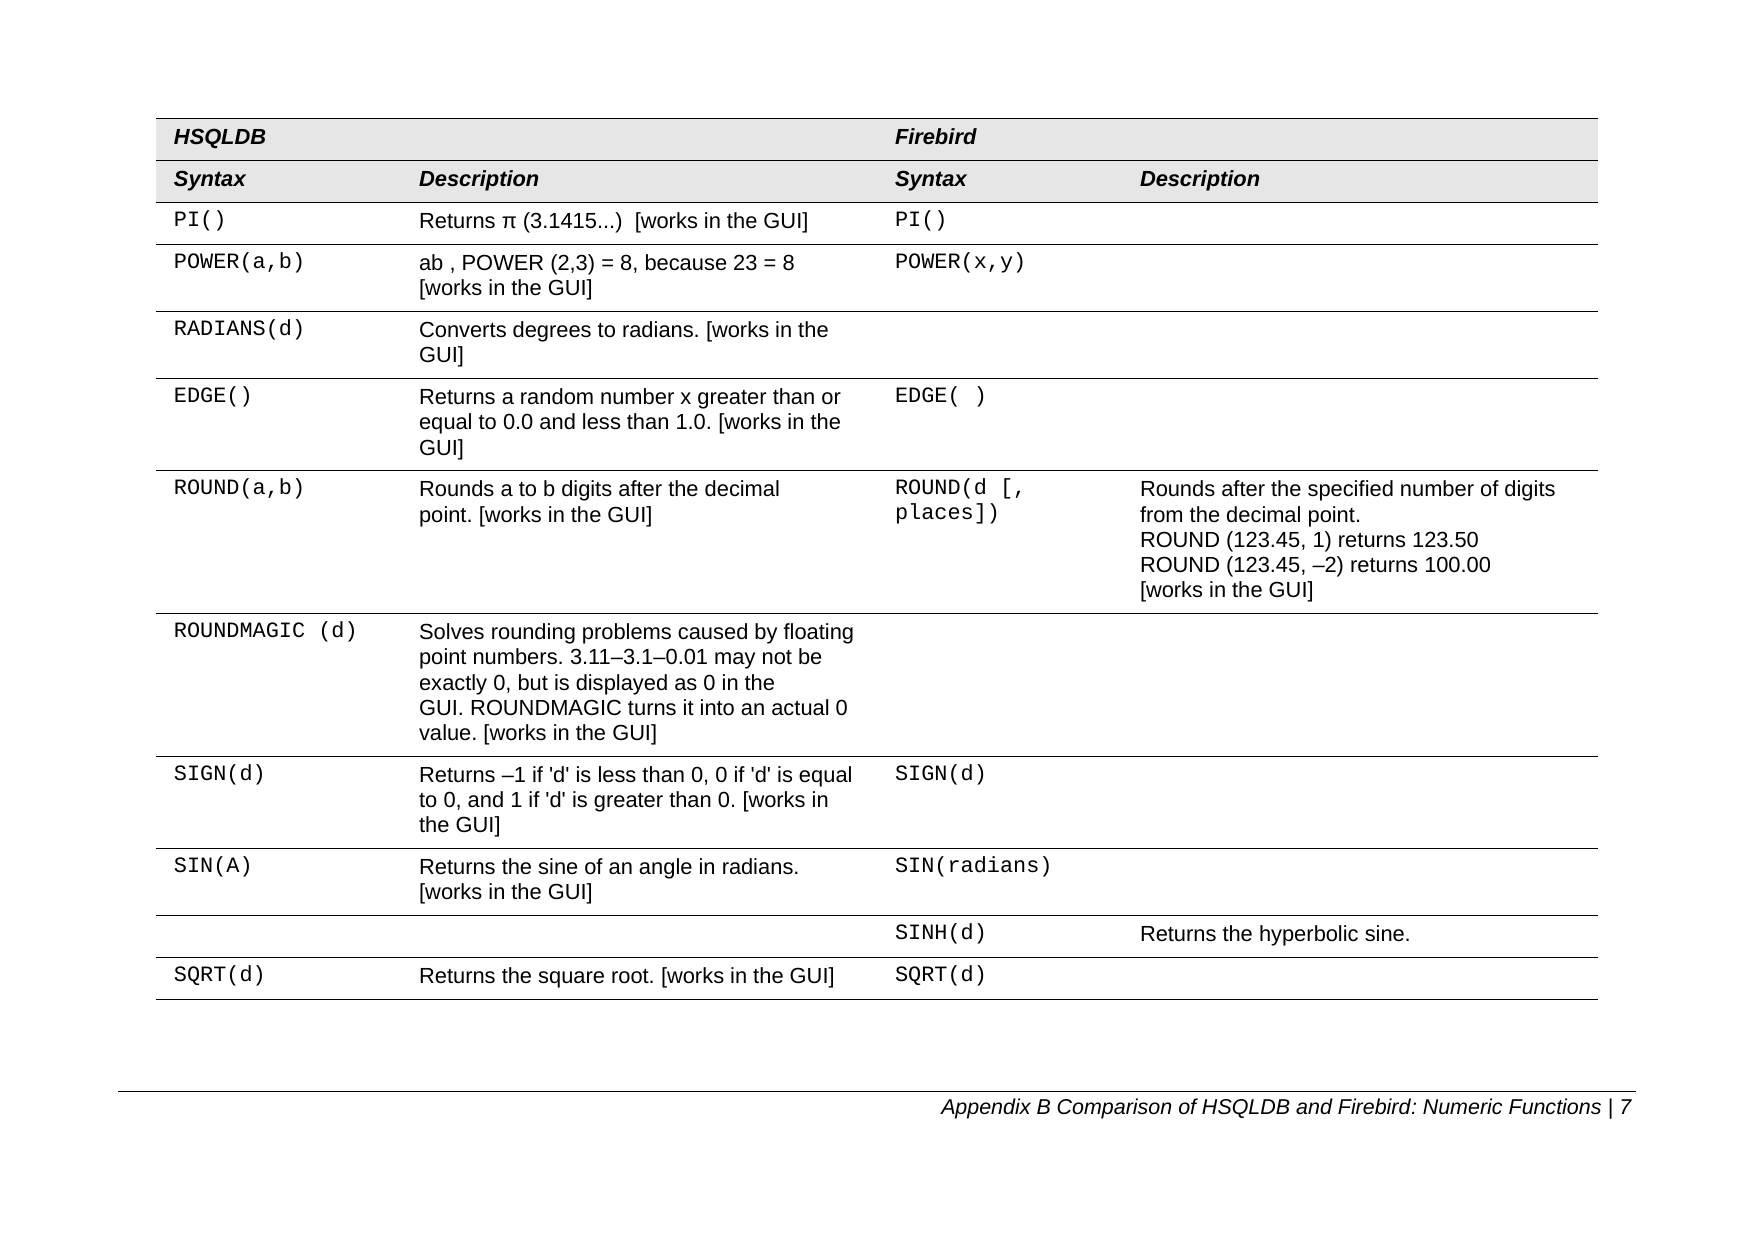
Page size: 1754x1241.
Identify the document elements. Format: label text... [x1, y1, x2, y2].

table_cell Returns a random number x greater than or equal to 0.0 and less than 1.0. [works in the GUI] [401, 379, 877, 470]
table_cell Returns the hyperbolic sine. [1122, 916, 1598, 957]
table_cell EDGE( ) [877, 379, 1122, 470]
table_cell Solves rounding problems caused by floating point numbers. 3.11–3.1–0.01 may not be exactly 0, but is displayed as 0 in the GUI. ROUNDMAGIC turns it into an actual 0 value. [works in the GUI] [401, 614, 877, 756]
table_cell POWER(x,y) [877, 245, 1122, 311]
table_cell SIGN(d) [156, 757, 401, 848]
table_cell ROUND(a,b) [156, 471, 401, 613]
table_cell Returns the square root. [works in the GUI] [401, 958, 877, 999]
table_cell ROUNDMAGIC (d) [156, 614, 401, 756]
table_cell [1122, 379, 1598, 470]
table_cell RADIANS(d) [156, 312, 401, 378]
table_cell Returns –1 if 'd' is less than 0, 0 if 'd' is equal to 0, and 1 if 'd' is greater than 0. [works in the GUI] [401, 757, 877, 848]
table_cell [156, 916, 401, 957]
table_cell SIGN(d) [877, 757, 1122, 848]
table_cell Rounds a to b digits after the decimal point. [works in the GUI] [401, 471, 877, 613]
table_cell Rounds after the specified number of digits from the decimal point. ROUND (123.45, 1) returns 123.50 ROUND (123.45, –2) returns 100.00 [works in the GUI] [1122, 471, 1598, 613]
table_cell SQRT(d) [877, 958, 1122, 999]
table_cell PI() [156, 203, 401, 244]
table_cell Returns the sine of an angle in radians. [works in the GUI] [401, 849, 877, 915]
table_cell SQRT(d) [156, 958, 401, 999]
table_cell [1122, 203, 1598, 244]
table_header Firebird [877, 119, 1598, 160]
table_cell [1122, 245, 1598, 311]
table_cell Syntax [156, 161, 401, 202]
table_cell [401, 916, 877, 957]
table_cell [877, 312, 1122, 378]
table_cell [877, 614, 1122, 756]
table_cell [1122, 958, 1598, 999]
table_cell [1122, 312, 1598, 378]
table_cell [1122, 614, 1598, 756]
table_cell POWER(a,b) [156, 245, 401, 311]
table_cell Syntax [877, 161, 1122, 202]
table_cell Description [401, 161, 877, 202]
table_cell PI() [877, 203, 1122, 244]
table_cell Description [1122, 161, 1598, 202]
table_cell ab , POWER (2,3) = 8, because 23 = 8 [works in the GUI] [401, 245, 877, 311]
table_cell Converts degrees to radians. [works in the GUI] [401, 312, 877, 378]
table_cell EDGE() [156, 379, 401, 470]
table_cell SIN(radians) [877, 849, 1122, 915]
table_cell ROUND(d [, places]) [877, 471, 1122, 613]
table_cell SINH(d) [877, 916, 1122, 957]
table_header HSQLDB [156, 119, 877, 160]
table_cell [1122, 757, 1598, 848]
table_cell [1122, 849, 1598, 915]
table_cell Returns π (3.1415...) [works in the GUI] [401, 203, 877, 244]
table_cell SIN(A) [156, 849, 401, 915]
